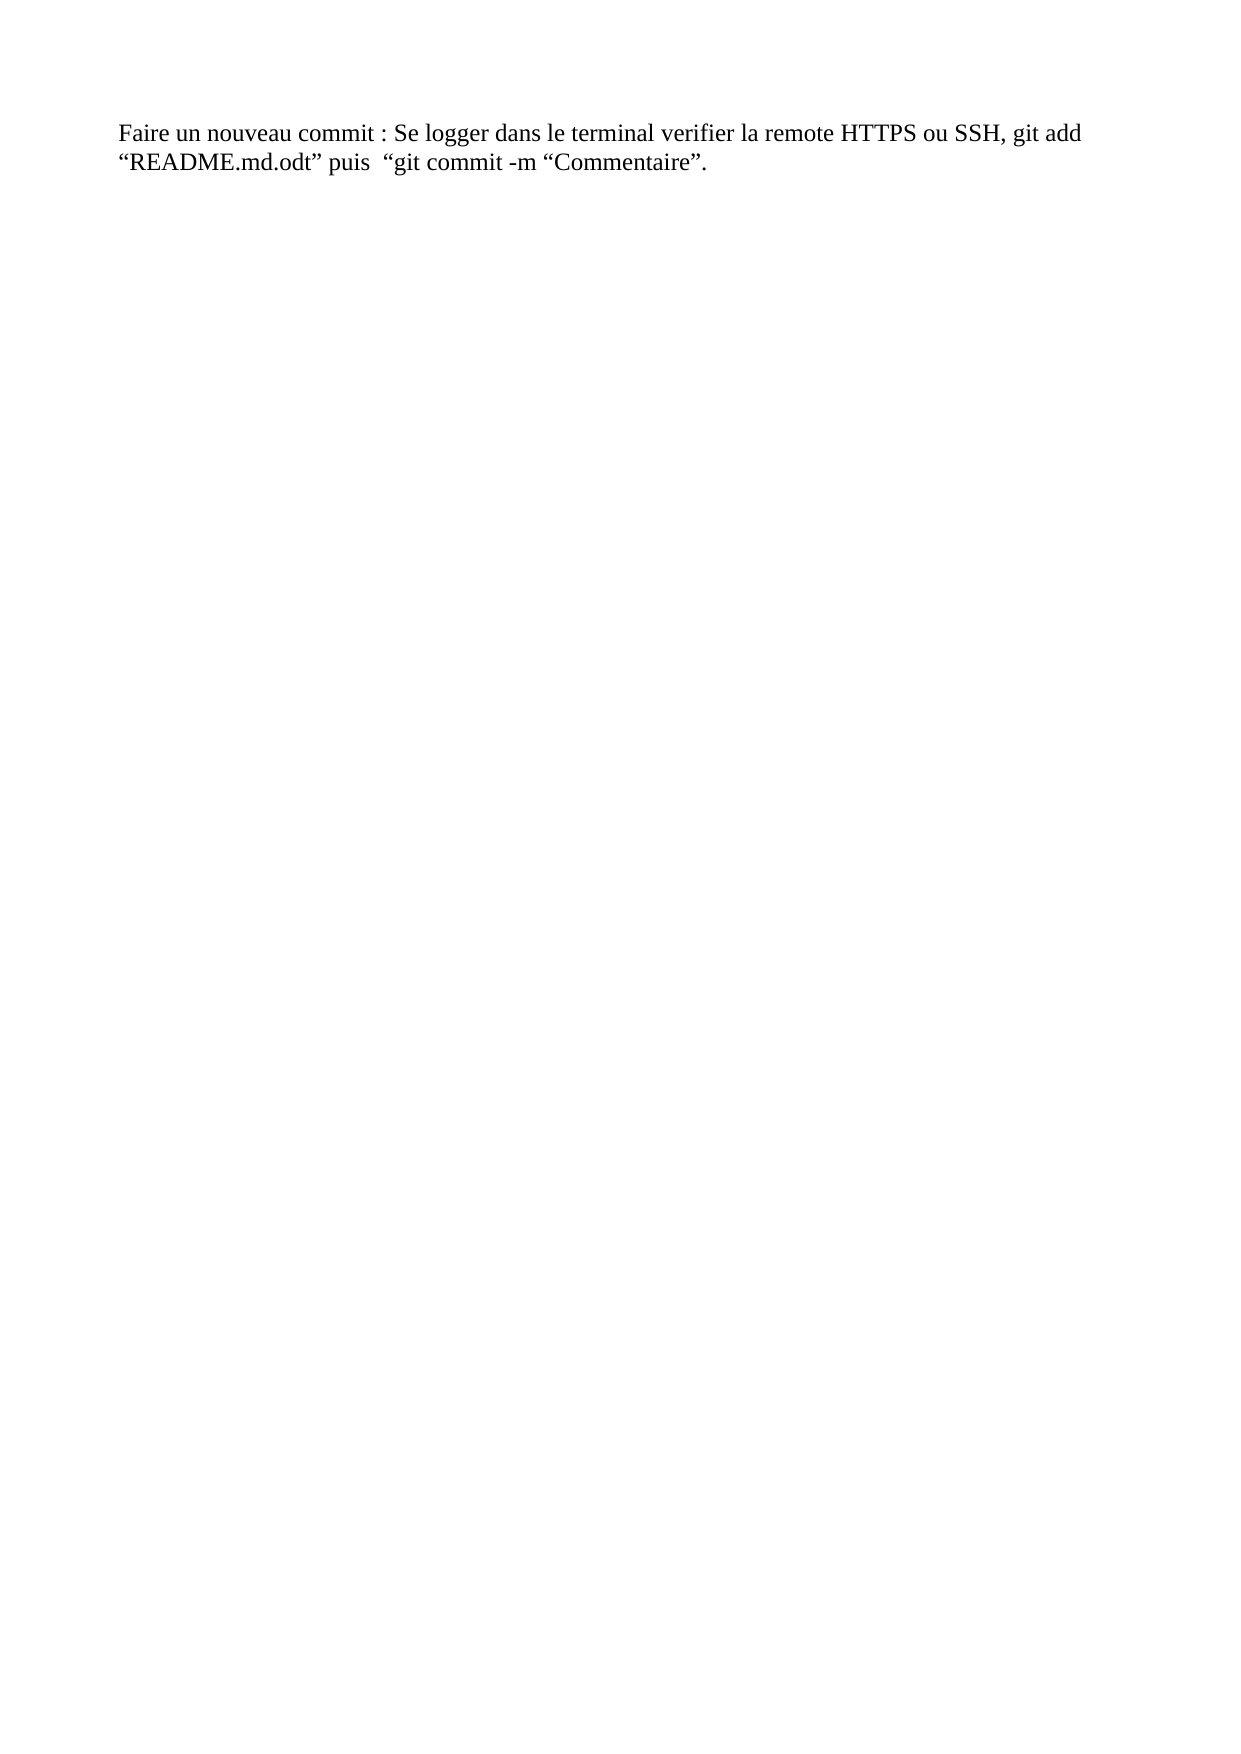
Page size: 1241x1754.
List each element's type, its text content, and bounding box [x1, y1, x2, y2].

text Faire un nouveau commit : Se logger dans le terminal verifier la remote HTTPS ou SSH, git add “README.md.odt” puis “git commit -m “Commentaire”. [118, 118, 1122, 176]
